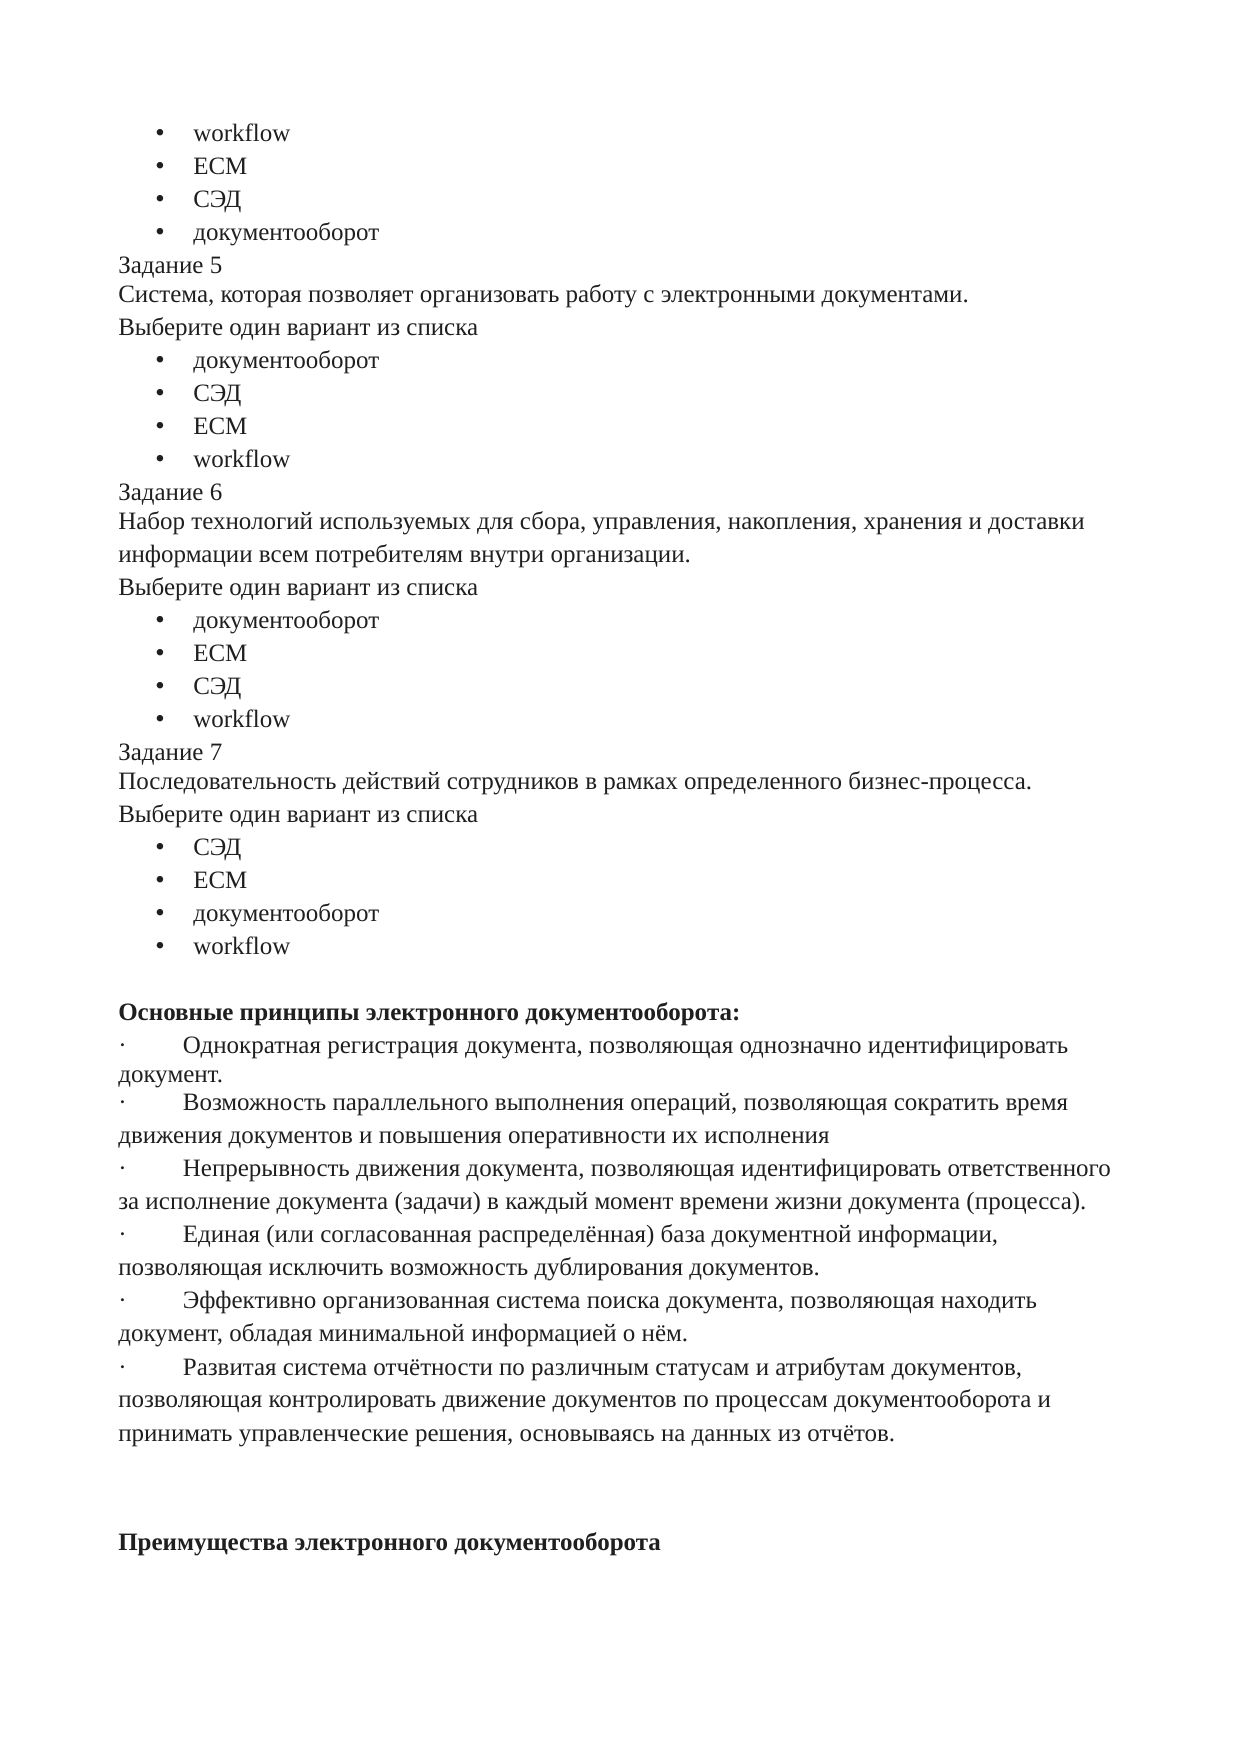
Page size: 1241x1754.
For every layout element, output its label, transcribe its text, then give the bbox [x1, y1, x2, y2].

text Выберите один вариант из списка [118, 572, 1122, 601]
list ЕСМ [156, 865, 1122, 893]
list ЕСМ [156, 638, 1122, 667]
list документооборот [156, 898, 1122, 927]
list workflow [156, 704, 1122, 733]
text Преимущества электронного документооборота [118, 1527, 1122, 1556]
list СЭД [156, 184, 1122, 213]
text Последовательность действий сотрудников в рамках определенного бизнес-процесса. [118, 766, 1122, 794]
text · Эффективно организованная система поиска документа, позволяющая находить документ, обладая минимальной информацией о нём. [118, 1286, 1122, 1347]
list документооборот [156, 217, 1122, 246]
list документооборот [156, 605, 1122, 634]
text Выберите один вариант из списка [118, 799, 1122, 827]
text Задание 6 [118, 477, 1122, 506]
list ЕСМ [156, 151, 1122, 180]
text Основные принципы электронного документооборота: [118, 997, 1122, 1026]
text Система, которая позволяет организовать работу с электронными документами. [118, 279, 1122, 308]
text · Возможность параллельного выполнения операций, позволяющая сократить время движения документов и повышения оперативности их исполнения [118, 1087, 1122, 1149]
list ЕСМ [156, 411, 1122, 440]
text · Непрерывность движения документа, позволяющая идентифицировать ответственного за исполнение документа (задачи) в каждый момент времени жизни документа (процесса). [118, 1153, 1122, 1215]
list СЭД [156, 671, 1122, 700]
text · Единая (или согласованная распределённая) база документной информации, позволяющая исключить возможность дублирования документов. [118, 1219, 1122, 1281]
list СЭД [156, 378, 1122, 407]
list workflow [156, 444, 1122, 473]
list workflow [156, 931, 1122, 959]
text Выберите один вариант из списка [118, 312, 1122, 341]
list workflow [156, 118, 1122, 147]
text · Развитая система отчётности по различным статусам и атрибутам документов, позволяющая контролировать движение документов по процессам документооборота и принимать управленческие решения, основываясь на данных из отчётов. [118, 1352, 1122, 1446]
text Задание 5 [118, 250, 1122, 279]
list документооборот [156, 345, 1122, 374]
text Набор технологий используемых для сбора, управления, накопления, хранения и доставки информации всем потребителям внутри организации. [118, 506, 1122, 568]
text Задание 7 [118, 737, 1122, 766]
text · Однократная регистрация документа, позволяющая однозначно идентифицировать документ. [118, 1030, 1122, 1087]
list СЭД [156, 832, 1122, 861]
